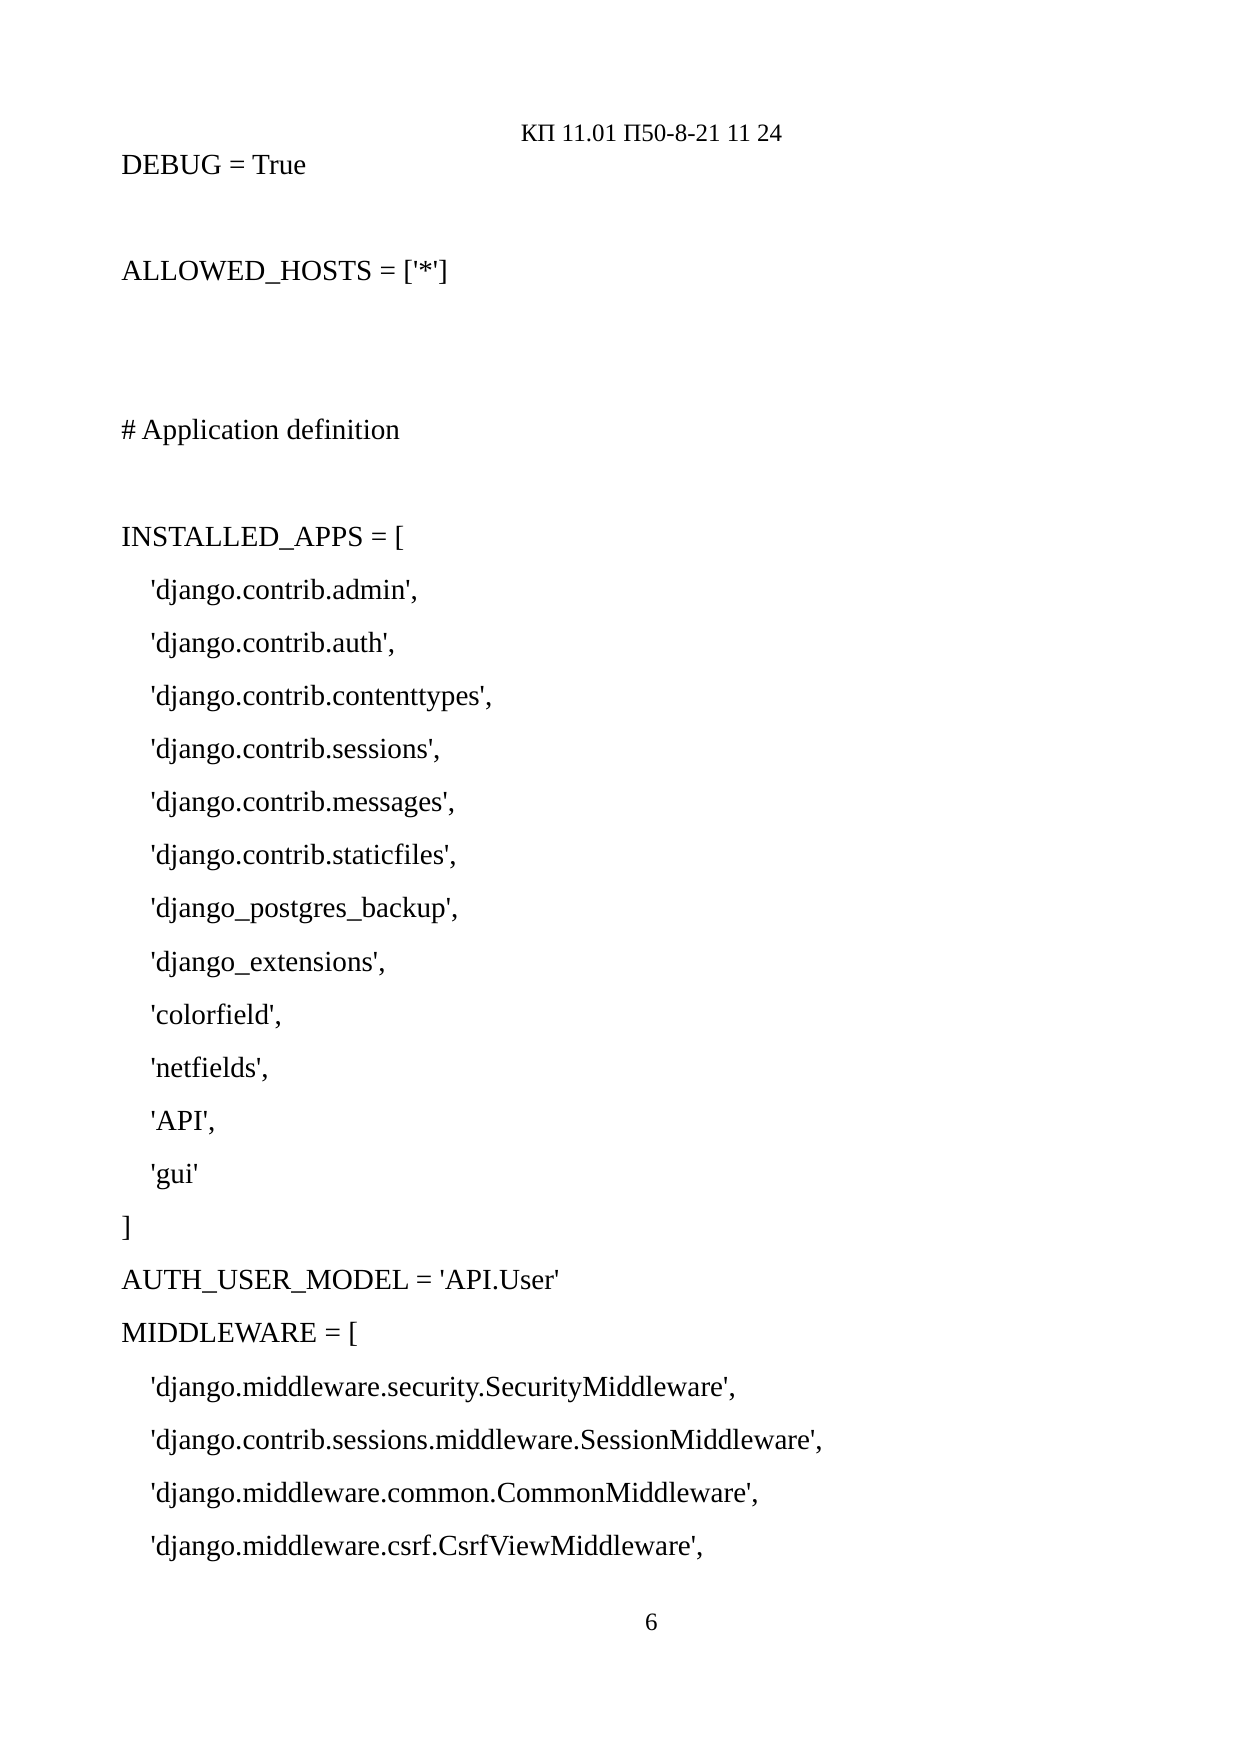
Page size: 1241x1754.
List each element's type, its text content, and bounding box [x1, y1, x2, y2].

text 'API', [121, 1103, 1181, 1137]
text 'gui' [121, 1156, 1181, 1190]
text 'django_extensions', [121, 944, 1181, 977]
text 'django.contrib.messages', [121, 784, 1181, 818]
text # Application definition [121, 412, 1181, 446]
text ] [121, 1209, 1181, 1243]
text 'django.contrib.auth', [121, 625, 1181, 658]
text 'django.contrib.admin', [121, 572, 1181, 605]
text 'django.contrib.staticfiles', [121, 837, 1181, 871]
text 'colorfield', [121, 997, 1181, 1030]
text ALLOWED_HOSTS = ['*'] [121, 253, 1181, 287]
text 'django.contrib.contenttypes', [121, 678, 1181, 712]
text DEBUG = True [121, 147, 1181, 180]
text 'django.middleware.common.CommonMiddleware', [121, 1475, 1181, 1508]
text 'netfields', [121, 1050, 1181, 1083]
text INSTALLED_APPS = [ [121, 519, 1181, 552]
text 'django.middleware.security.SecurityMiddleware', [121, 1369, 1181, 1402]
text AUTH_USER_MODEL = 'API.User' [121, 1262, 1181, 1296]
text 'django.middleware.csrf.CsrfViewMiddleware', [121, 1528, 1181, 1562]
text 'django_postgres_backup', [121, 891, 1181, 924]
text 'django.contrib.sessions.middleware.SessionMiddleware', [121, 1422, 1181, 1455]
text 'django.contrib.sessions', [121, 731, 1181, 765]
text MIDDLEWARE = [ [121, 1316, 1181, 1349]
